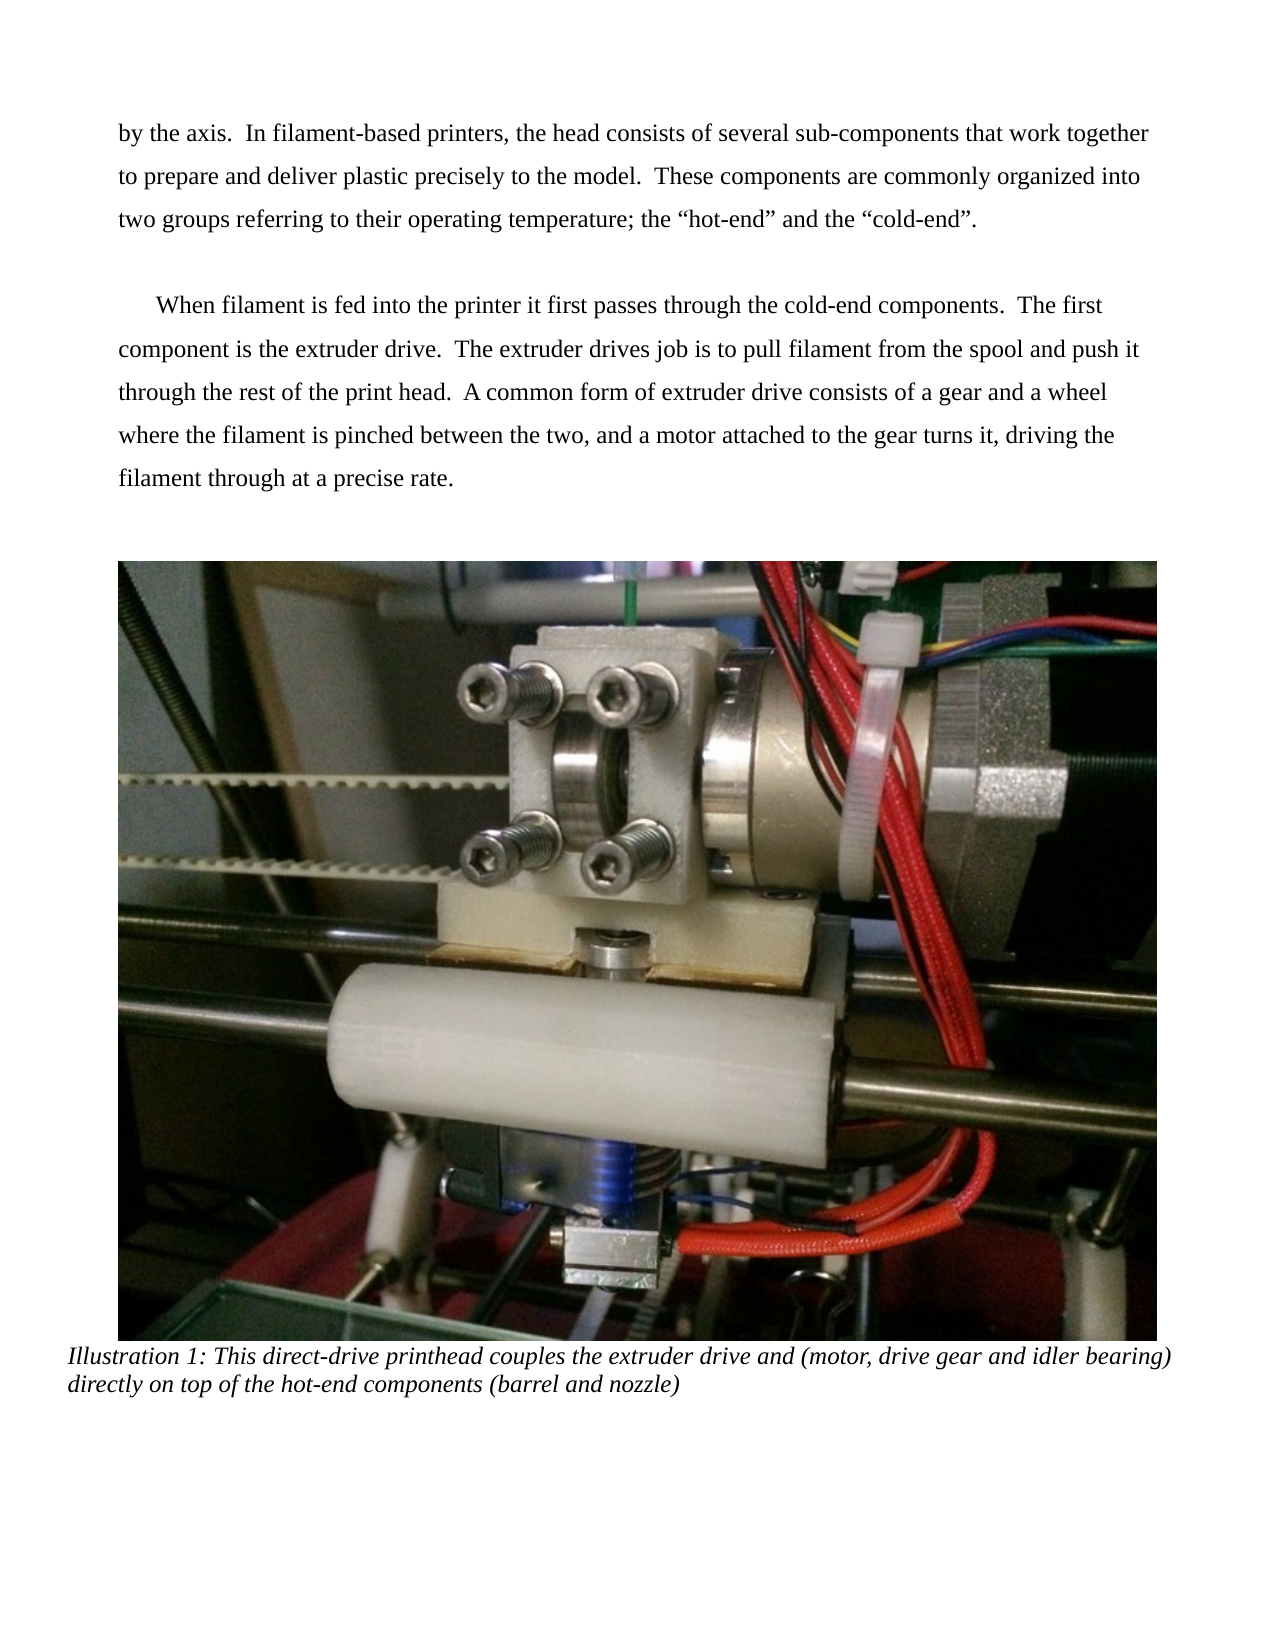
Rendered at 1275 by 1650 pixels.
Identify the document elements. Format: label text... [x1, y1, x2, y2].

text Illustration 1: This direct-drive printhead couples the extruder drive and (motor, drive gear and idler bearing) directly on top of the hot-end components (barrel and nozzle) [67, 562, 1208, 1398]
text When filament is fed into the printer it first passes through the cold-end components. The first component is the extruder drive. The extruder drives job is to pull filament from the spool and push it through the rest of the print head. A common form of extruder drive consists of a gear and a wheel where the filament is pinched between the two, and a motor attached to the gear turns it, driving the filament through at a precise rate. [118, 291, 1157, 492]
picture [118, 561, 1157, 1341]
text by the axis. In filament-based printers, the head consists of several sub-components that work together to prepare and deliver plastic precisely to the model. These components are commonly organized into two groups referring to their operating temperature; the “hot-end” and the “cold-end”. [118, 118, 1157, 233]
